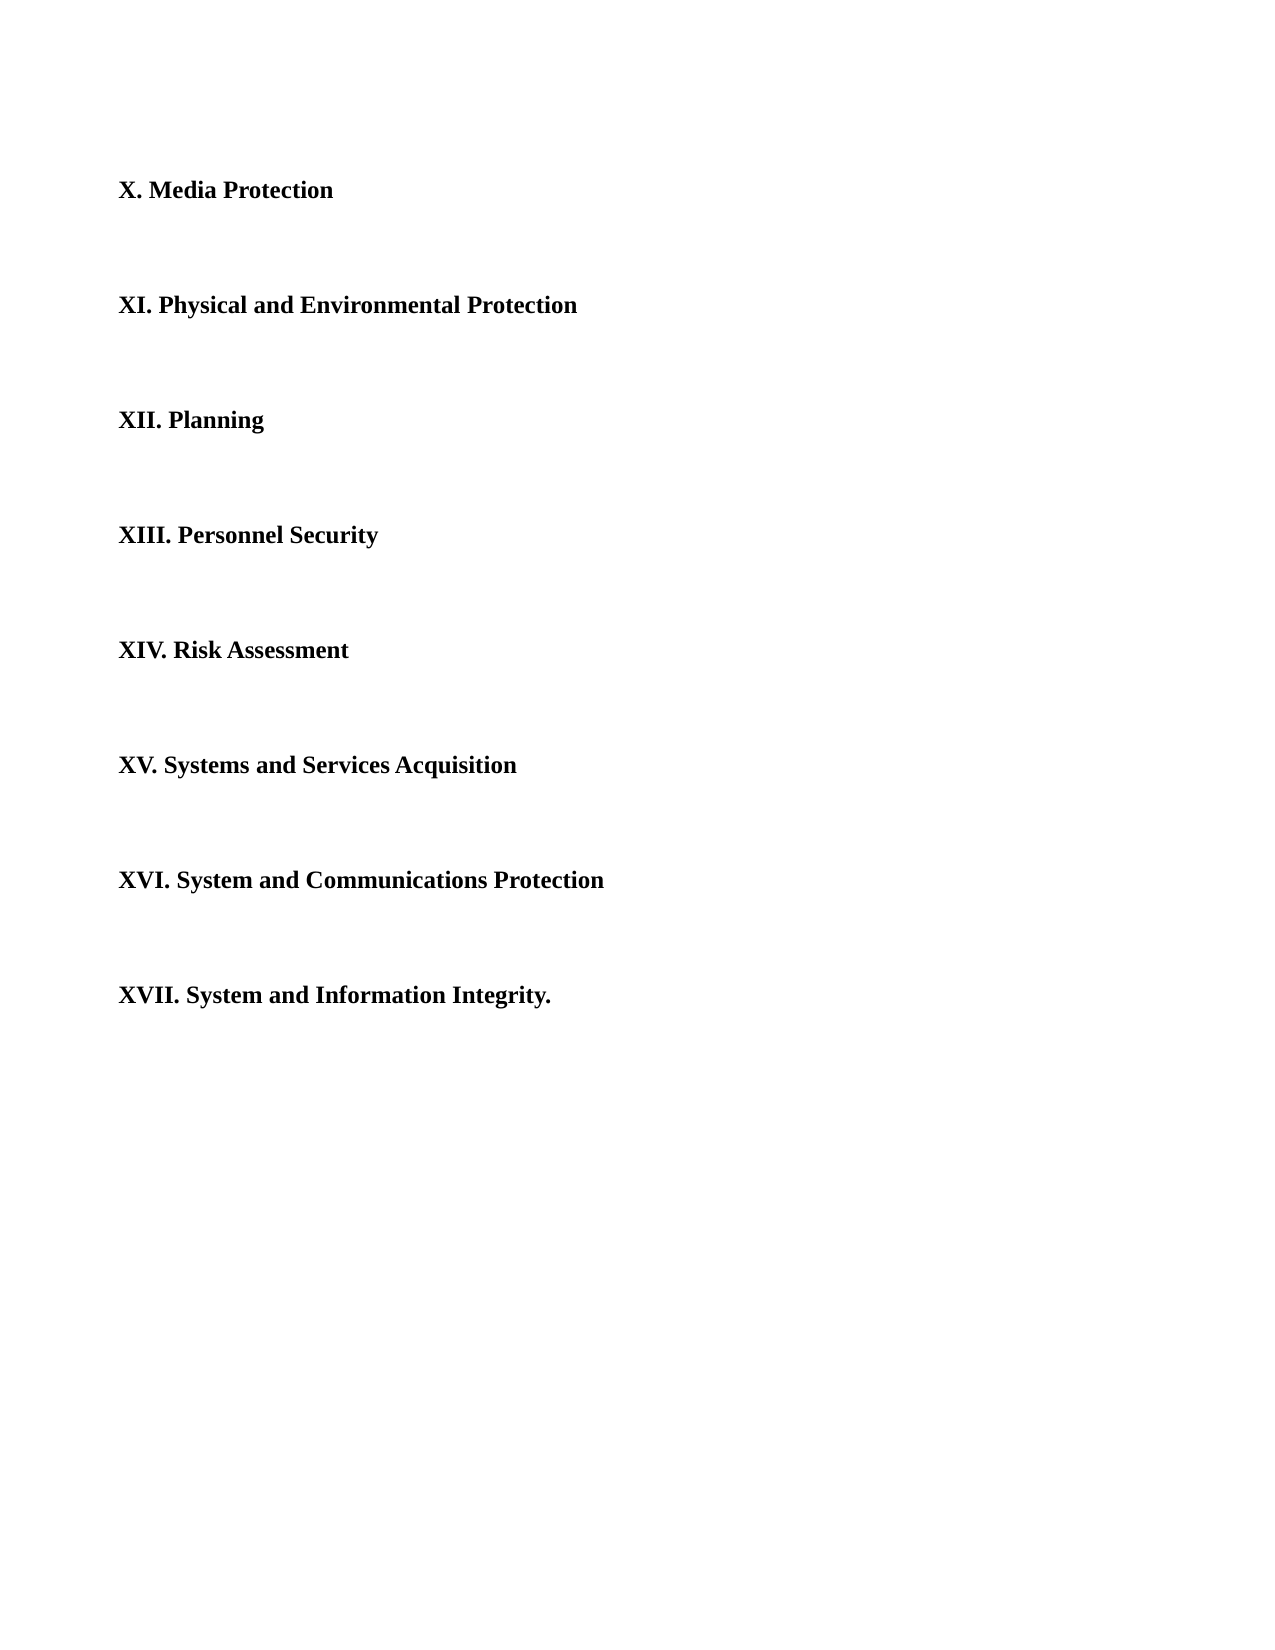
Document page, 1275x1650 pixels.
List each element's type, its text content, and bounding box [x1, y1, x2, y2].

text X. Media Protection [118, 176, 1157, 204]
text XI. Physical and Environmental Protection [118, 291, 1157, 319]
text XII. Planning [118, 406, 1157, 434]
text XIII. Personnel Security [118, 521, 1157, 549]
text XVI. System and Communications Protection [118, 866, 1157, 894]
text XV. Systems and Services Acquisition [118, 751, 1157, 779]
text XVII. System and Information Integrity. [118, 981, 1157, 1009]
text XIV. Risk Assessment [118, 636, 1157, 664]
